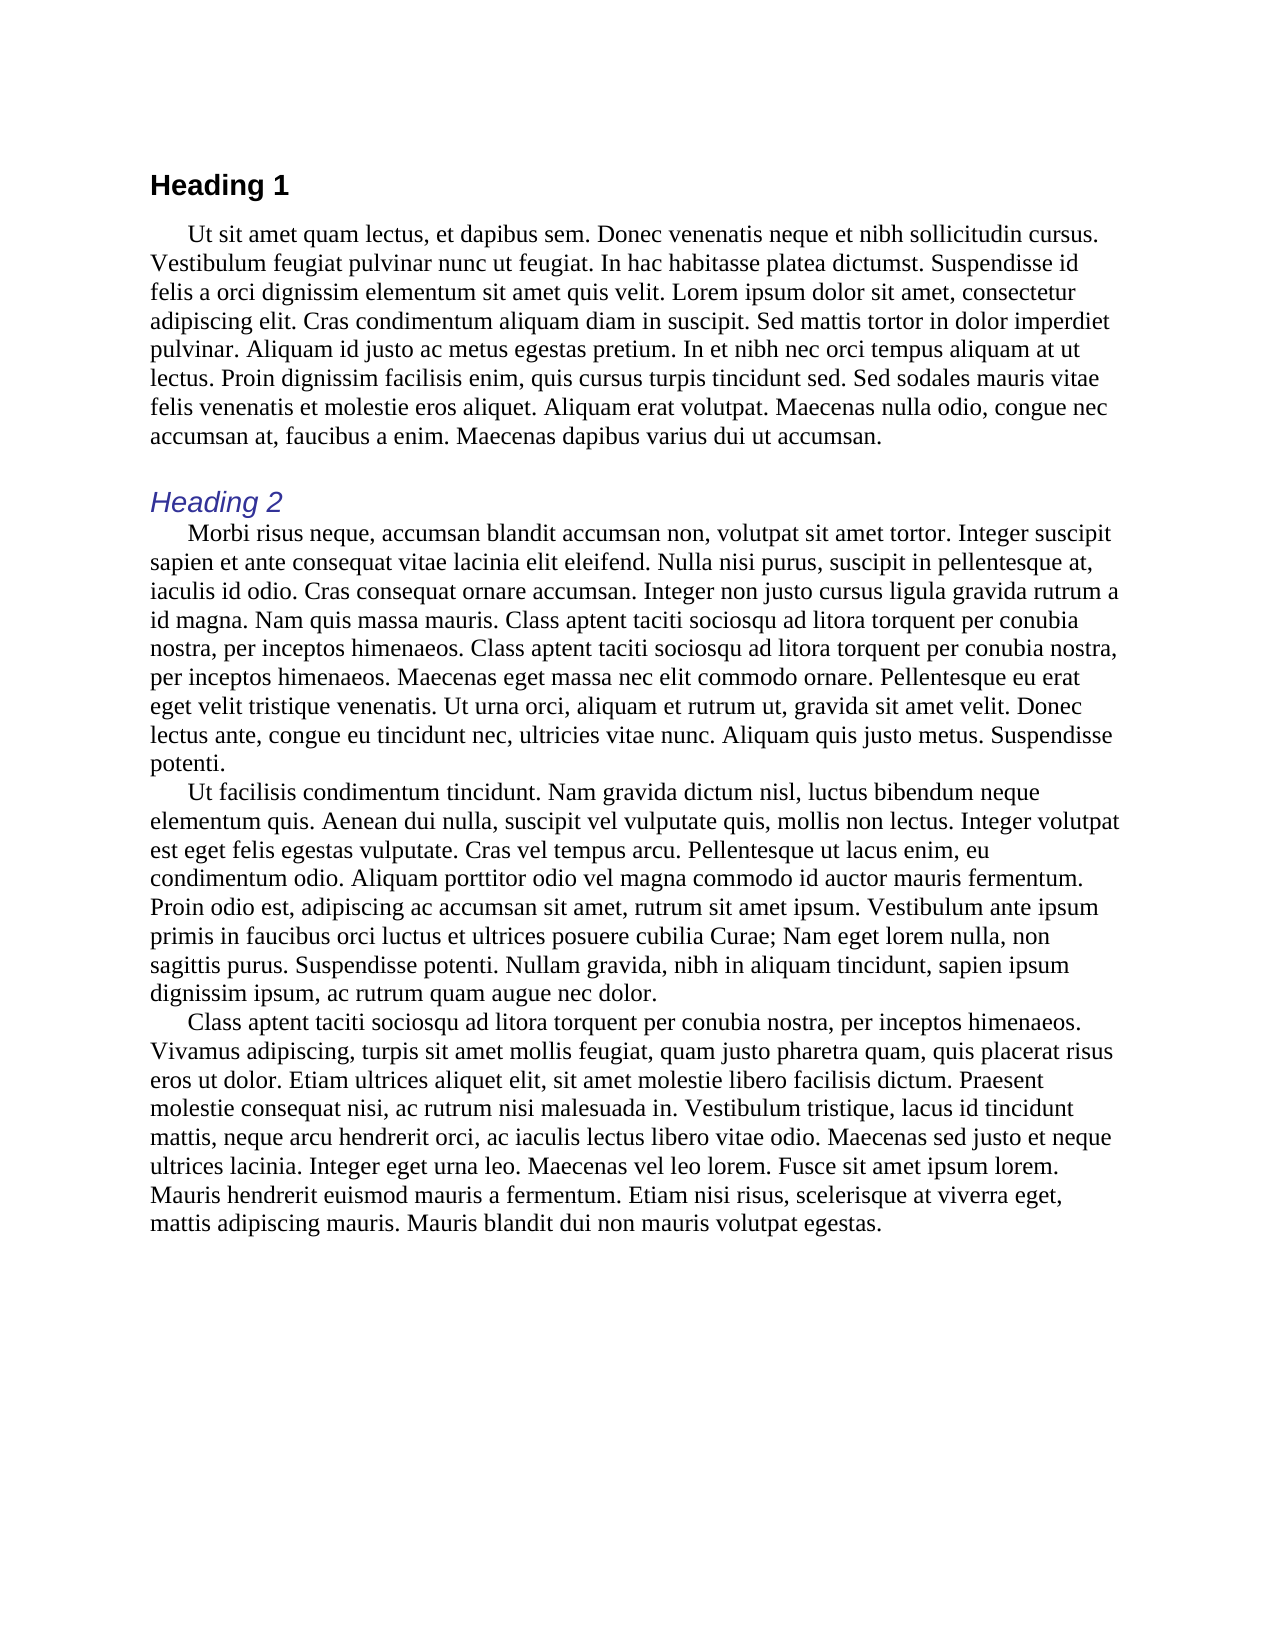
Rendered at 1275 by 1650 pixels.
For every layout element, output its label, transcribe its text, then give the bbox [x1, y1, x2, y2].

text Class aptent taciti sociosqu ad litora torquent per conubia nostra, per inceptos himenaeos. Vivamus adipiscing, turpis sit amet mollis feugiat, quam justo pharetra quam, quis placerat risus eros ut dolor. Etiam ultrices aliquet elit, sit amet molestie libero facilisis dictum. Praesent molestie consequat nisi, ac rutrum nisi malesuada in. Vestibulum tristique, lacus id tincidunt mattis, neque arcu hendrerit orci, ac iaculis lectus libero vitae odio. Maecenas sed justo et neque ultrices lacinia. Integer eget urna leo. Maecenas vel leo lorem. Fusce sit amet ipsum lorem. Mauris hendrerit euismod mauris a fermentum. Etiam nisi risus, scelerisque at viverra eget, mattis adipiscing mauris. Mauris blandit dui non mauris volutpat egestas. [150, 1007, 1125, 1237]
text Morbi risus neque, accumsan blandit accumsan non, volutpat sit amet tortor. Integer suscipit sapien et ante consequat vitae lacinia elit eleifend. Nulla nisi purus, suscipit in pellentesque at, iaculis id odio. Cras consequat ornare accumsan. Integer non justo cursus ligula gravida rutrum a id magna. Nam quis massa mauris. Class aptent taciti sociosqu ad litora torquent per conubia nostra, per inceptos himenaeos. Class aptent taciti sociosqu ad litora torquent per conubia nostra, per inceptos himenaeos. Maecenas eget massa nec elit commodo ornare. Pellentesque eu erat eget velit tristique venenatis. Ut urna orci, aliquam et rutrum ut, gravida sit amet velit. Donec lectus ante, congue eu tincidunt nec, ultricies vitae nunc. Aliquam quis justo metus. Suspendisse potenti. [150, 518, 1125, 777]
text Ut facilisis condimentum tincidunt. Nam gravida dictum nisl, luctus bibendum neque elementum quis. Aenean dui nulla, suscipit vel vulputate quis, mollis non lectus. Integer volutpat est eget felis egestas vulputate. Cras vel tempus arcu. Pellentesque ut lacus enim, eu condimentum odio. Aliquam porttitor odio vel magna commodo id auctor mauris fermentum. Proin odio est, adipiscing ac accumsan sit amet, rutrum sit amet ipsum. Vestibulum ante ipsum primis in faucibus orci luctus et ultrices posuere cubilia Curae; Nam eget lorem nulla, non sagittis purus. Suspendisse potenti. Nullam gravida, nibh in aliquam tincidunt, sapien ipsum dignissim ipsum, ac rutrum quam augue nec dolor. [150, 777, 1125, 1007]
subtitle Heading 1 [150, 168, 1125, 202]
text Ut sit amet quam lectus, et dapibus sem. Donec venenatis neque et nibh sollicitudin cursus. Vestibulum feugiat pulvinar nunc ut feugiat. In hac habitasse platea dictumst. Suspendisse id felis a orci dignissim elementum sit amet quis velit. Lorem ipsum dolor sit amet, consectetur adipiscing elit. Cras condimentum aliquam diam in suscipit. Sed mattis tortor in dolor imperdiet pulvinar. Aliquam id justo ac metus egestas pretium. In et nibh nec orci tempus aliquam at ut lectus. Proin dignissim facilisis enim, quis cursus turpis tincidunt sed. Sed sodales mauris vitae felis venenatis et molestie eros aliquet. Aliquam erat volutpat. Maecenas nulla odio, congue nec accumsan at, faucibus a enim. Maecenas dapibus varius dui ut accumsan. [150, 219, 1125, 449]
subtitle Heading 2 [150, 485, 1125, 518]
